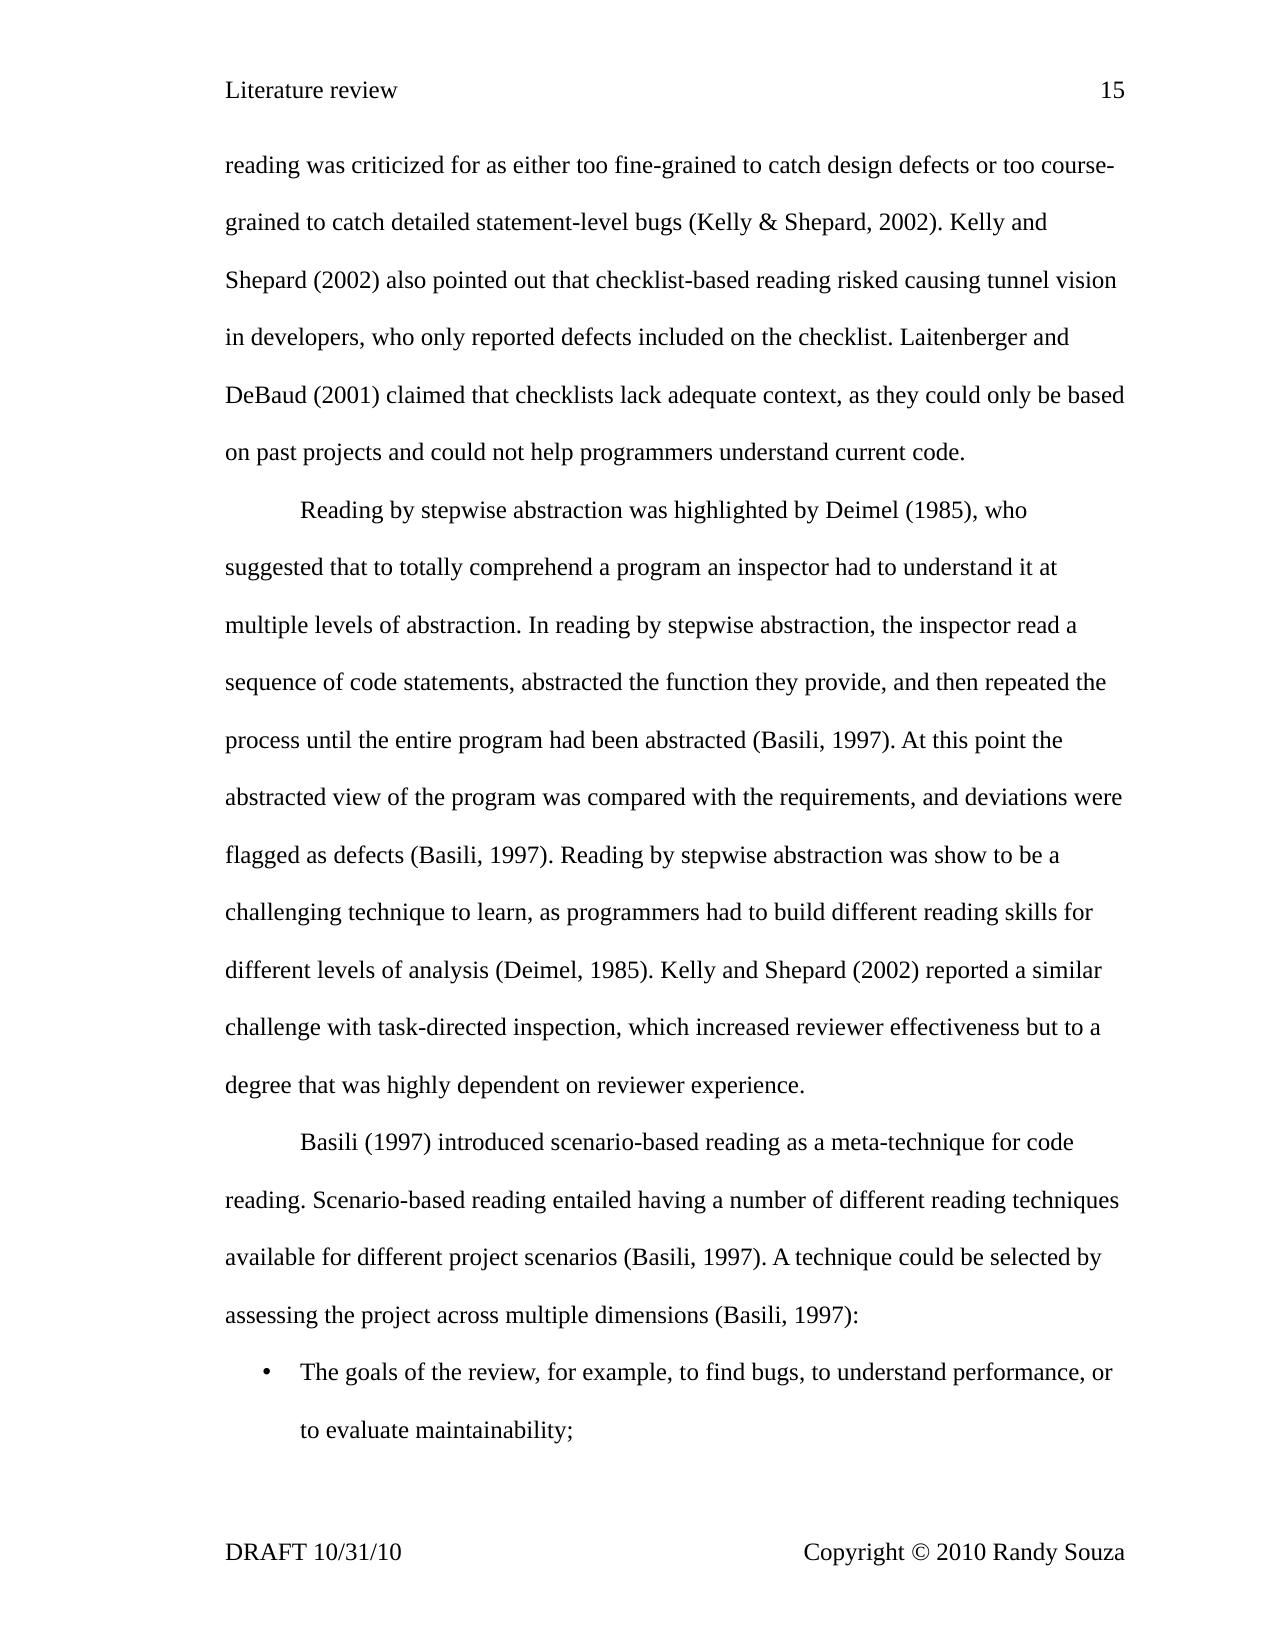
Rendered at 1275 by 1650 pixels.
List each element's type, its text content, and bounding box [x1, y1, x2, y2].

text Reading by stepwise abstraction was highlighted by Deimel (1985), who suggested that to totally comprehend a program an inspector had to understand it at multiple levels of abstraction. In reading by stepwise abstraction, the inspector read a sequence of code statements, abstracted the function they provide, and then repeated the process until the entire program had been abstracted (Basili, 1997). At this point the abstracted view of the program was compared with the requirements, and deviations were flagged as defects (Basili, 1997). Reading by stepwise abstraction was show to be a challenging technique to learn, as programmers had to build different reading skills for different levels of analysis (Deimel, 1985). Kelly and Shepard (2002) reported a similar challenge with task-directed inspection, which increased reviewer effectiveness but to a degree that was highly dependent on reviewer experience. [225, 495, 1125, 1099]
text Basili (1997) introduced scenario-based reading as a meta-technique for code reading. Scenario-based reading entailed having a number of different reading techniques available for different project scenarios (Basili, 1997). A technique could be selected by assessing the project across multiple dimensions (Basili, 1997): [225, 1127, 1125, 1329]
text reading was criticized for as either too fine-grained to catch design defects or too course-grained to catch detailed statement-level bugs (Kelly & Shepard, 2002). Kelly and Shepard (2002) also pointed out that checklist-based reading risked causing tunnel vision in developers, who only reported defects included on the checklist. Laitenberger and DeBaud (2001) claimed that checklists lack adequate context, as they could only be based on past projects and could not help programmers understand current code. [225, 150, 1125, 466]
list The goals of the review, for example, to find bugs, to understand performance, or to evaluate maintainability; [262, 1357, 1125, 1444]
